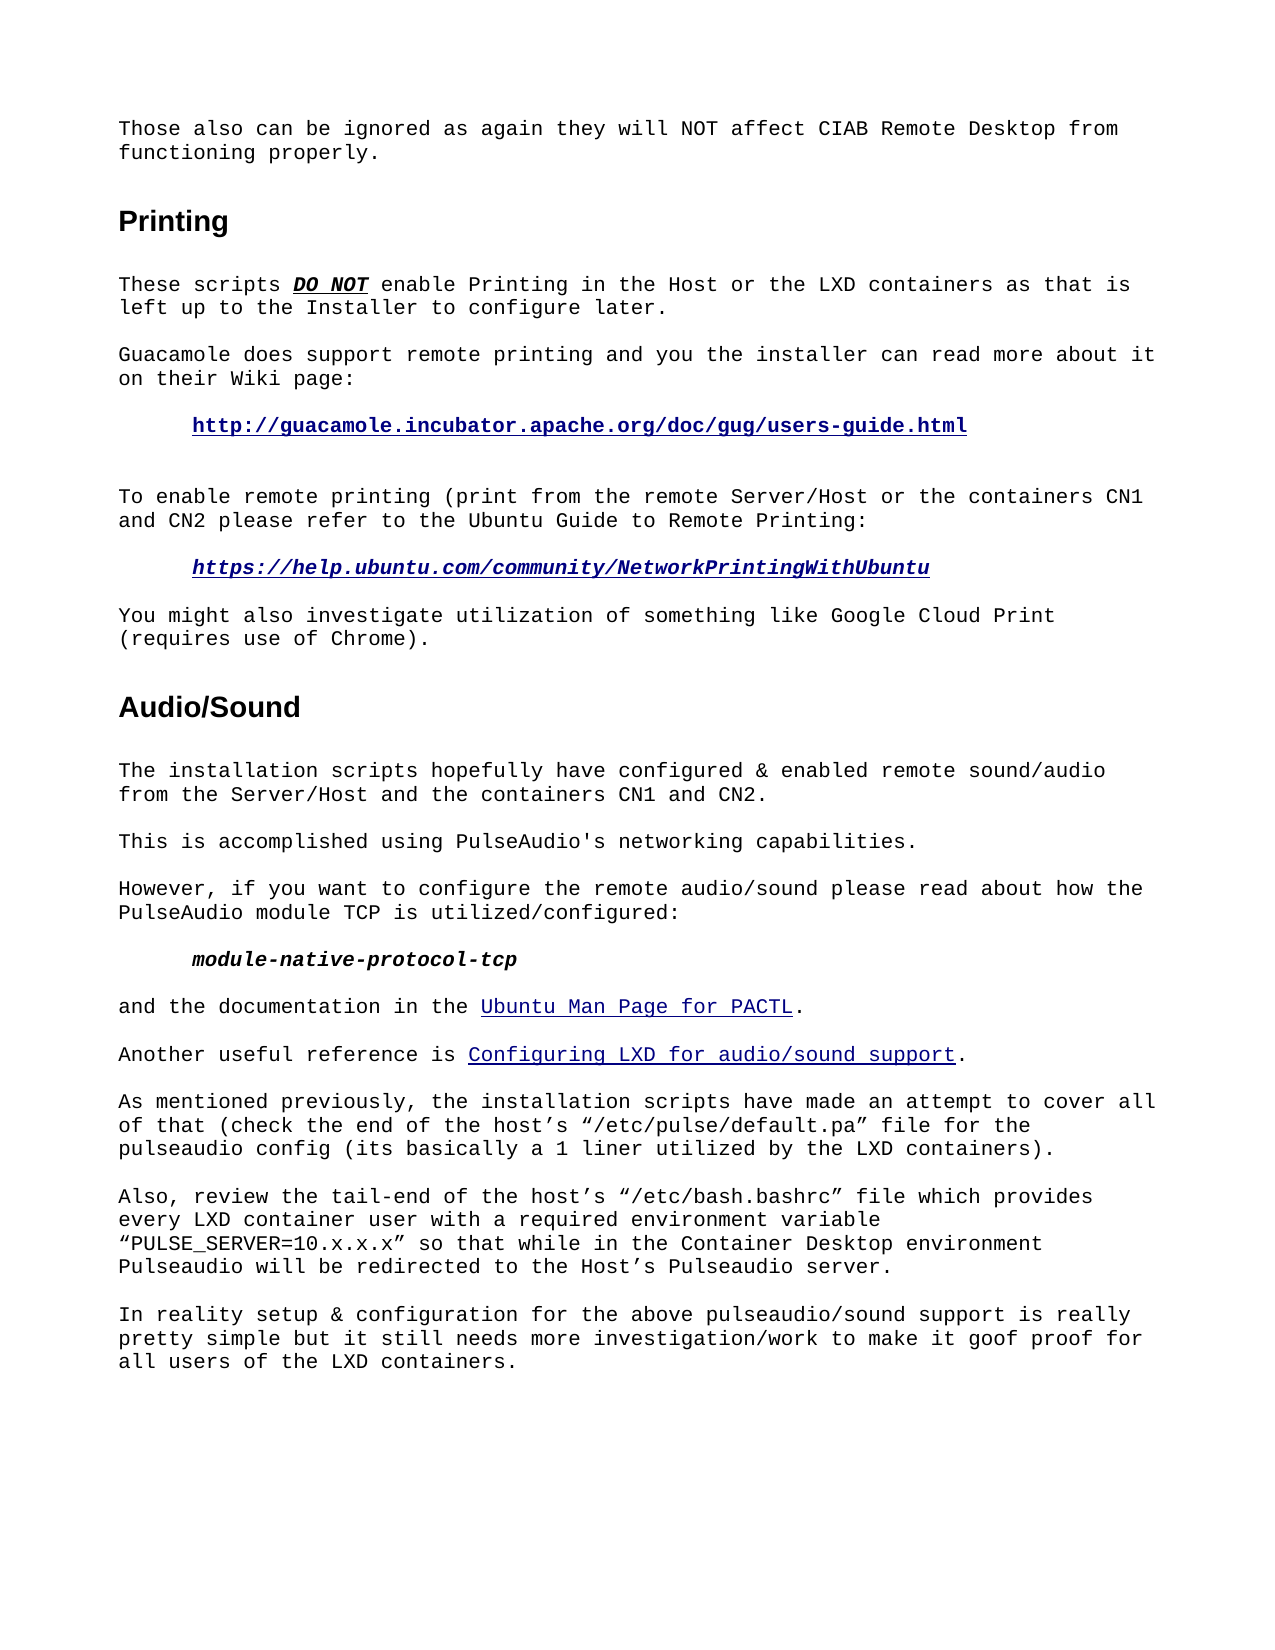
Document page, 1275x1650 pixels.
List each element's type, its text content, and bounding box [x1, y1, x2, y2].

text As mentioned previously, the installation scripts have made an attempt to cover all of that (check the end of the host’s “/etc/pulse/default.pa” file for the pulseaudio config (its basically a 1 liner utilized by the LXD containers). [118, 1091, 1157, 1162]
text Those also can be ignored as again they will NOT affect CIAB Remote Desktop from functioning properly. [118, 118, 1157, 165]
text and the documentation in the Ubuntu Man Page for PACTL. [118, 996, 1157, 1020]
text module-native-protocol-tcp [192, 949, 1157, 973]
text To enable remote printing (print from the remote Server/Host or the containers CN1 and CN2 please refer to the Ubuntu Guide to Remote Printing: [118, 486, 1157, 534]
text The installation scripts hopefully have configured & enabled remote sound/audio from the Server/Host and the containers CN1 and CN2. [118, 760, 1157, 807]
text http://guacamole.incubator.apache.org/doc/gug/users-guide.html [192, 415, 1157, 439]
subtitle Printing [118, 204, 1157, 237]
text However, if you want to configure the remote audio/sound please read about how the PulseAudio module TCP is utilized/configured: [118, 878, 1157, 926]
text You might also investigate utilization of something like Google Cloud Print (requires use of Chrome). [118, 604, 1157, 652]
text In reality setup & configuration for the above pulseaudio/sound support is really pretty simple but it still needs more investigation/work to make it goof proof for all users of the LXD containers. [118, 1304, 1157, 1375]
text These scripts DO NOT enable Printing in the Host or the LXD containers as that is left up to the Installer to configure later. [118, 273, 1157, 321]
text This is accomplished using PulseAudio's networking capabilities. [118, 831, 1157, 854]
text Another useful reference is Configuring LXD for audio/sound support. [118, 1044, 1157, 1067]
text Guacamole does support remote printing and you the installer can read more about it on their Wiki page: [118, 344, 1157, 392]
subtitle Audio/Sound [118, 690, 1157, 724]
text Also, review the tail-end of the host’s “/etc/bash.bashrc” file which provides every LXD container user with a required environment variable “PULSE_SERVER=10.x.x.x” so that while in the Container Desktop environment Pulseaudio will be redirected to the Host’s Pulseaudio server. [118, 1186, 1157, 1280]
text https://help.ubuntu.com/community/NetworkPrintingWithUbuntu [192, 557, 1157, 581]
